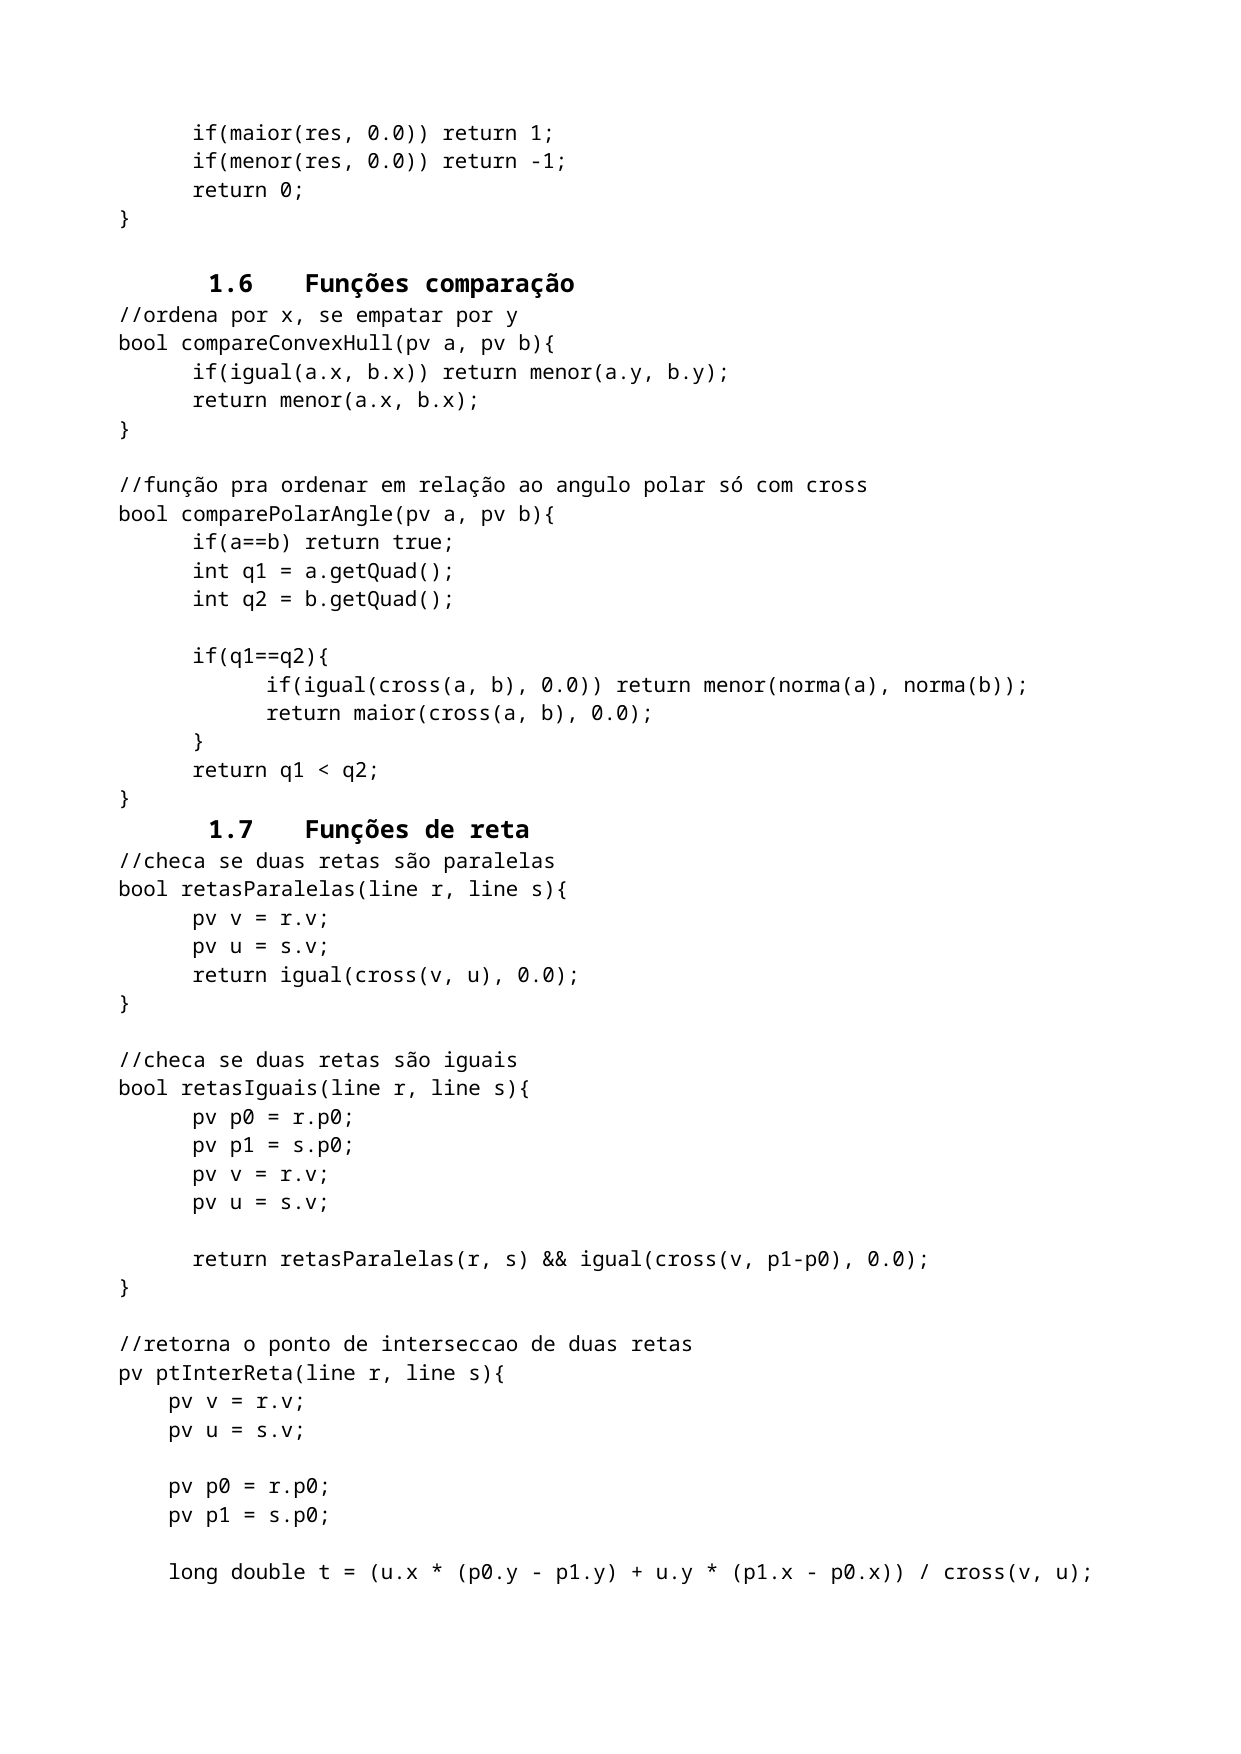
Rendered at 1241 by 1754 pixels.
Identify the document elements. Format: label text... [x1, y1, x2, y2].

text } [118, 1272, 1122, 1301]
list Funções comparação [193, 266, 1122, 300]
text } [118, 414, 1122, 442]
text pv u = s.v; [118, 1187, 1122, 1216]
text pv v = r.v; [118, 1159, 1122, 1187]
text int q2 = b.getQuad(); [118, 584, 1122, 613]
text //ordena por x, se empatar por y [118, 300, 1122, 328]
text if(igual(cross(a, b), 0.0)) return menor(norma(a), norma(b)); [118, 670, 1122, 698]
text if(a==b) return true; [118, 527, 1122, 556]
text if(menor(res, 0.0)) return -1; [118, 147, 1122, 175]
list Funções de reta [193, 812, 1122, 846]
text return maior(cross(a, b), 0.0); [118, 698, 1122, 727]
text return 0; [118, 175, 1122, 203]
text bool comparePolarAngle(pv a, pv b){ [118, 499, 1122, 527]
text if(igual(a.x, b.x)) return menor(a.y, b.y); [118, 357, 1122, 385]
text } [118, 203, 1122, 232]
text pv p0 = r.p0; [118, 1472, 1122, 1500]
text } [118, 988, 1122, 1017]
text bool retasIguais(line r, line s){ [118, 1073, 1122, 1102]
text if(maior(res, 0.0)) return 1; [118, 118, 1122, 147]
text pv u = s.v; [118, 931, 1122, 960]
text } [118, 727, 1122, 755]
text pv p1 = s.p0; [118, 1500, 1122, 1528]
text pv u = s.v; [118, 1415, 1122, 1443]
text return igual(cross(v, u), 0.0); [118, 960, 1122, 988]
text } [118, 783, 1122, 812]
text //checa se duas retas são paralelas [118, 846, 1122, 874]
text return q1 < q2; [118, 755, 1122, 783]
text return menor(a.x, b.x); [118, 385, 1122, 414]
text bool compareConvexHull(pv a, pv b){ [118, 328, 1122, 357]
text pv p1 = s.p0; [118, 1130, 1122, 1159]
text pv ptInterReta(line r, line s){ [118, 1358, 1122, 1386]
text //função pra ordenar em relação ao angulo polar só com cross [118, 471, 1122, 499]
text //checa se duas retas são iguais [118, 1045, 1122, 1073]
text int q1 = a.getQuad(); [118, 556, 1122, 584]
text bool retasParalelas(line r, line s){ [118, 874, 1122, 903]
text return retasParalelas(r, s) && igual(cross(v, p1-p0), 0.0); [118, 1244, 1122, 1272]
text pv v = r.v; [118, 903, 1122, 931]
text //retorna o ponto de interseccao de duas retas [118, 1329, 1122, 1358]
text pv p0 = r.p0; [118, 1102, 1122, 1130]
text pv v = r.v; [118, 1386, 1122, 1415]
text if(q1==q2){ [118, 641, 1122, 670]
text long double t = (u.x * (p0.y - p1.y) + u.y * (p1.x - p0.x)) / cross(v, u); [118, 1557, 1122, 1585]
